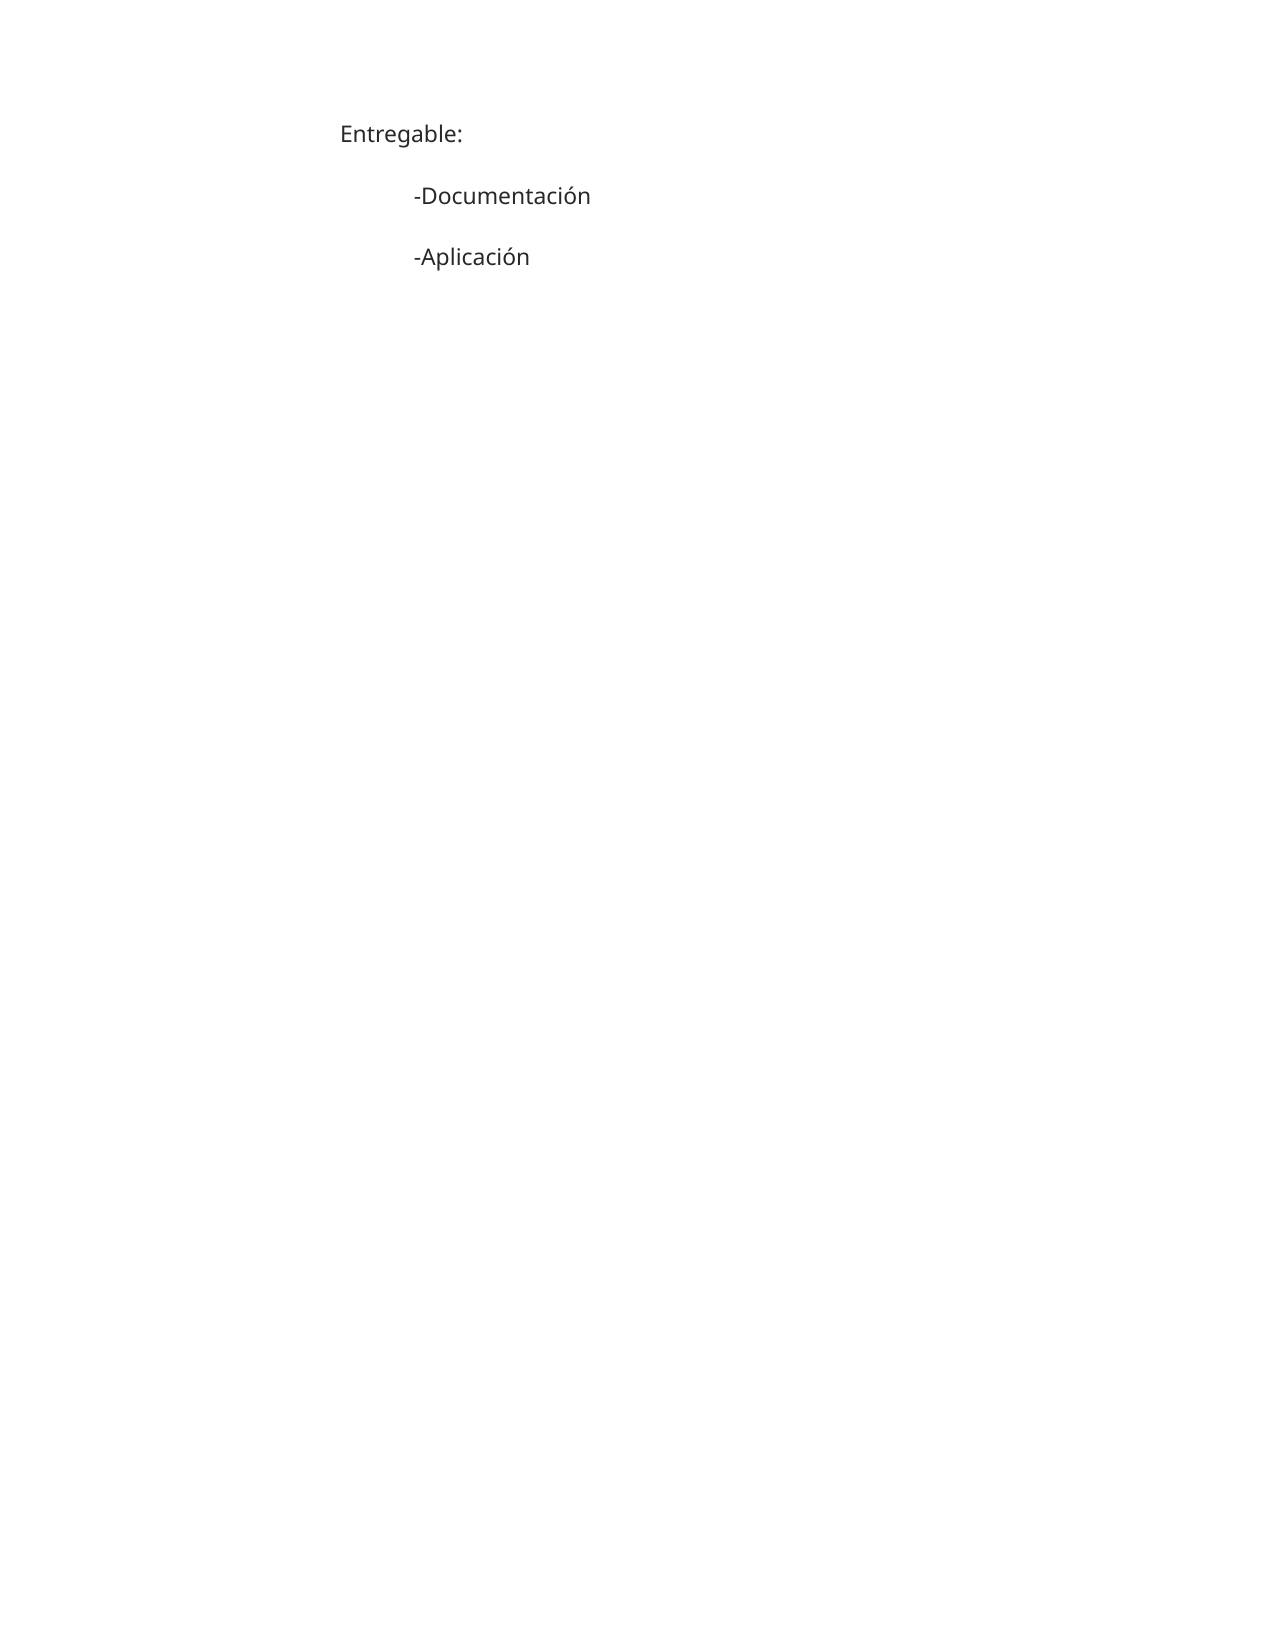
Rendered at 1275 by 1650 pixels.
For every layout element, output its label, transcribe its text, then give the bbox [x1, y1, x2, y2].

text Entregable: [118, 118, 1157, 149]
text -Aplicación [118, 241, 1157, 272]
text -Documentación [118, 179, 1157, 211]
